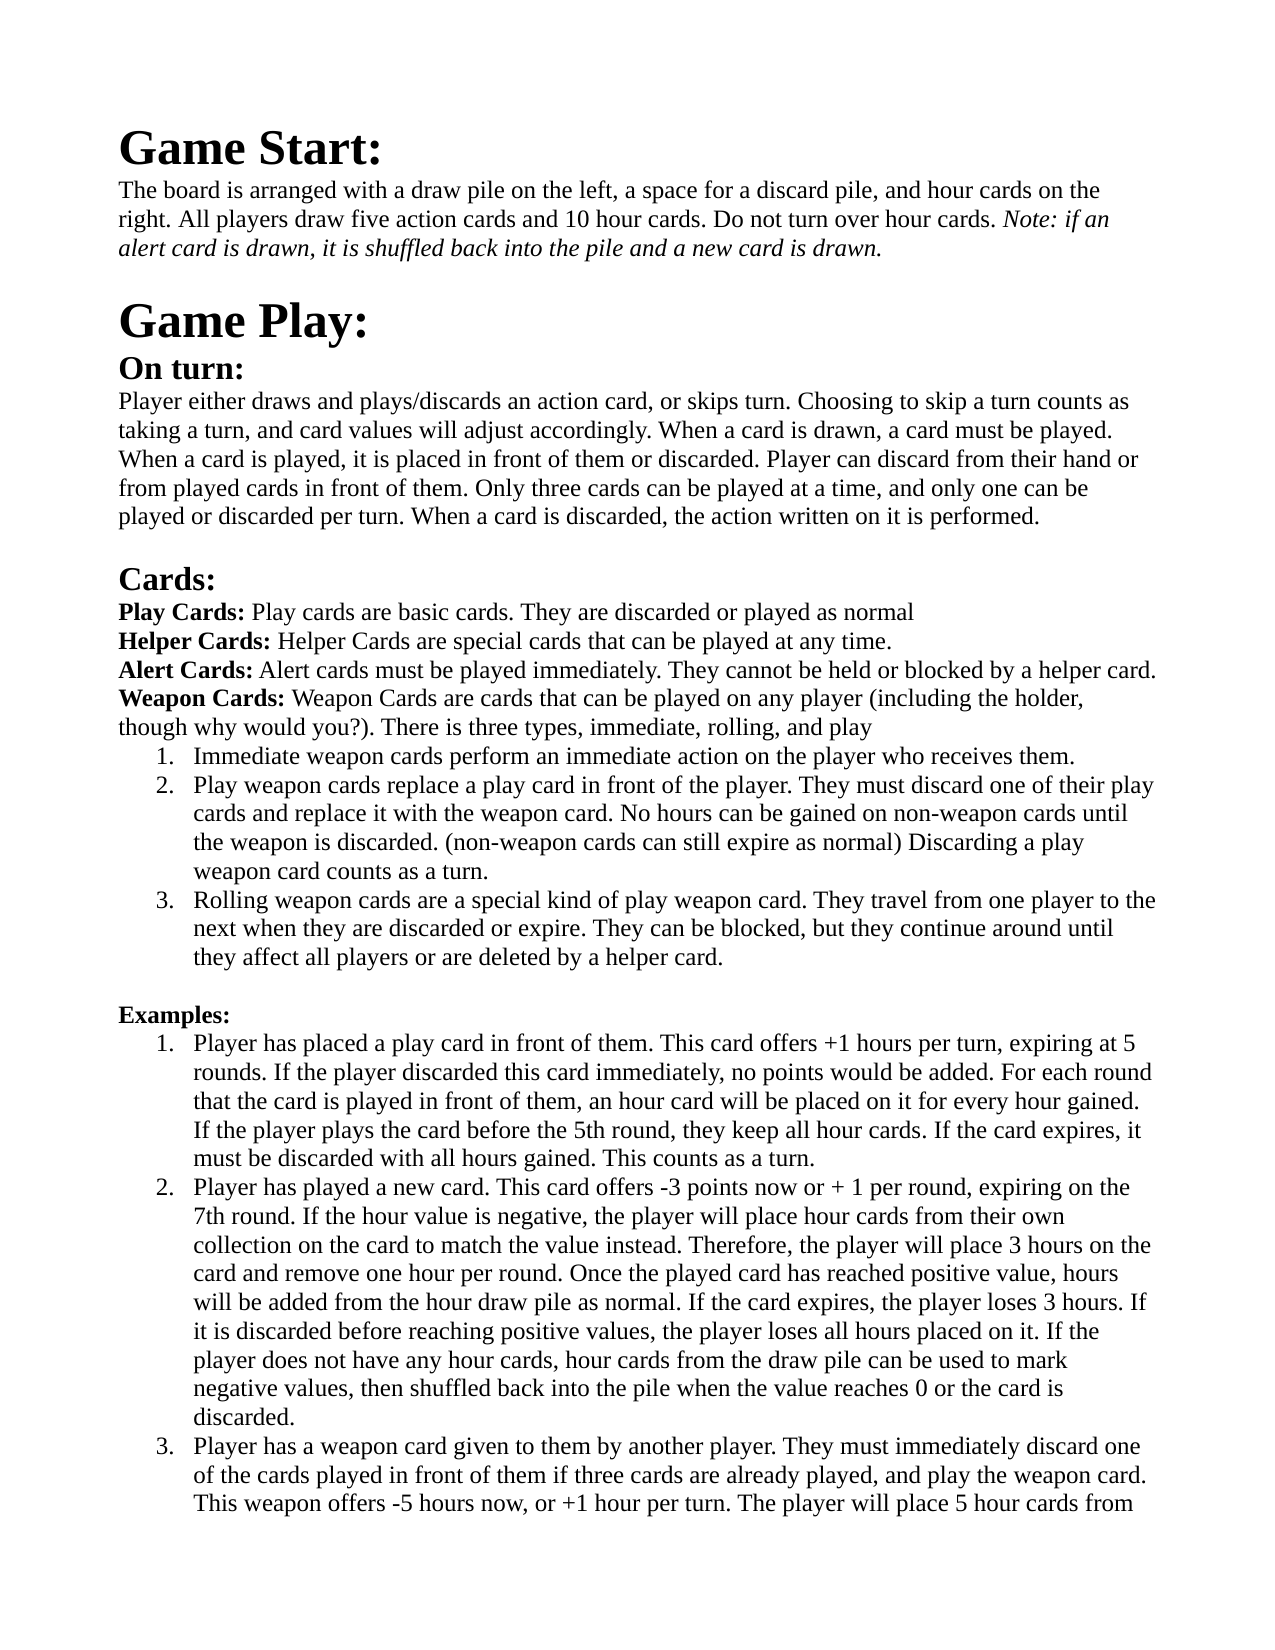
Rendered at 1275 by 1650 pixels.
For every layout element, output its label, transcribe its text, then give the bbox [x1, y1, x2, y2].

text Game Start: [118, 118, 1157, 176]
list Rolling weapon cards are a special kind of play weapon card. They travel from one player to the next when they are discarded or expire. They can be blocked, but they continue around until they affect all players or are deleted by a helper card. [156, 885, 1157, 971]
text Helper Cards: Helper Cards are special cards that can be played at any time. [118, 626, 1157, 655]
list Player has placed a play card in front of them. This card offers +1 hours per turn, expiring at 5 rounds. If the player discarded this card immediately, no points would be added. For each round that the card is played in front of them, an hour card will be placed on it for every hour gained. If the player plays the card before the 5th round, they keep all hour cards. If the card expires, it must be discarded with all hours gained. This counts as a turn. [156, 1028, 1157, 1172]
text Play Cards: Play cards are basic cards. They are discarded or played as normal [118, 597, 1157, 626]
text Game Play: [118, 291, 1157, 348]
text Cards: [118, 559, 1157, 597]
list Play weapon cards replace a play card in front of the player. They must discard one of their play cards and replace it with the weapon card. No hours can be gained on non-weapon cards until the weapon is discarded. (non-weapon cards can still expire as normal) Discarding a play weapon card counts as a turn. [156, 770, 1157, 885]
list Player has played a new card. This card offers -3 points now or + 1 per round, expiring on the 7th round. If the hour value is negative, the player will place hour cards from their own collection on the card to match the value instead. Therefore, the player will place 3 hours on the card and remove one hour per round. Once the played card has reached positive value, hours will be added from the hour draw pile as normal. If the card expires, the player loses 3 hours. If it is discarded before reaching positive values, the player loses all hours placed on it. If the player does not have any hour cards, hour cards from the draw pile can be used to mark negative values, then shuffled back into the pile when the value reaches 0 or the card is discarded. [156, 1172, 1157, 1431]
list Player has a weapon card given to them by another player. They must immediately discard one of the cards played in front of them if three cards are already played, and play the weapon card. This weapon offers -5 hours now, or +1 hour per turn. The player will place 5 hour cards from [156, 1431, 1157, 1517]
text Alert Cards: Alert cards must be played immediately. They cannot be held or blocked by a helper card. [118, 655, 1157, 683]
text Examples: [118, 1000, 1157, 1028]
text Weapon Cards: Weapon Cards are cards that can be played on any player (including the holder, though why would you?). There is three types, immediate, rolling, and play [118, 683, 1157, 741]
list Immediate weapon cards perform an immediate action on the player who receives them. [156, 741, 1157, 770]
text The board is arranged with a draw pile on the left, a space for a discard pile, and hour cards on the right. All players draw five action cards and 10 hour cards. Do not turn over hour cards. Note: if an alert card is drawn, it is shuffled back into the pile and a new card is drawn. [118, 176, 1157, 262]
text On turn: Player either draws and plays/discards an action card, or skips turn. Choosing to skip a turn counts as taking a turn, and card values will adjust accordingly. When a card is drawn, a card must be played. When a card is played, it is placed in front of them or discarded. Player can discard from their hand or from played cards in front of them. Only three cards can be played at a time, and only one can be played or discarded per turn. When a card is discarded, the action written on it is performed. [118, 348, 1157, 530]
